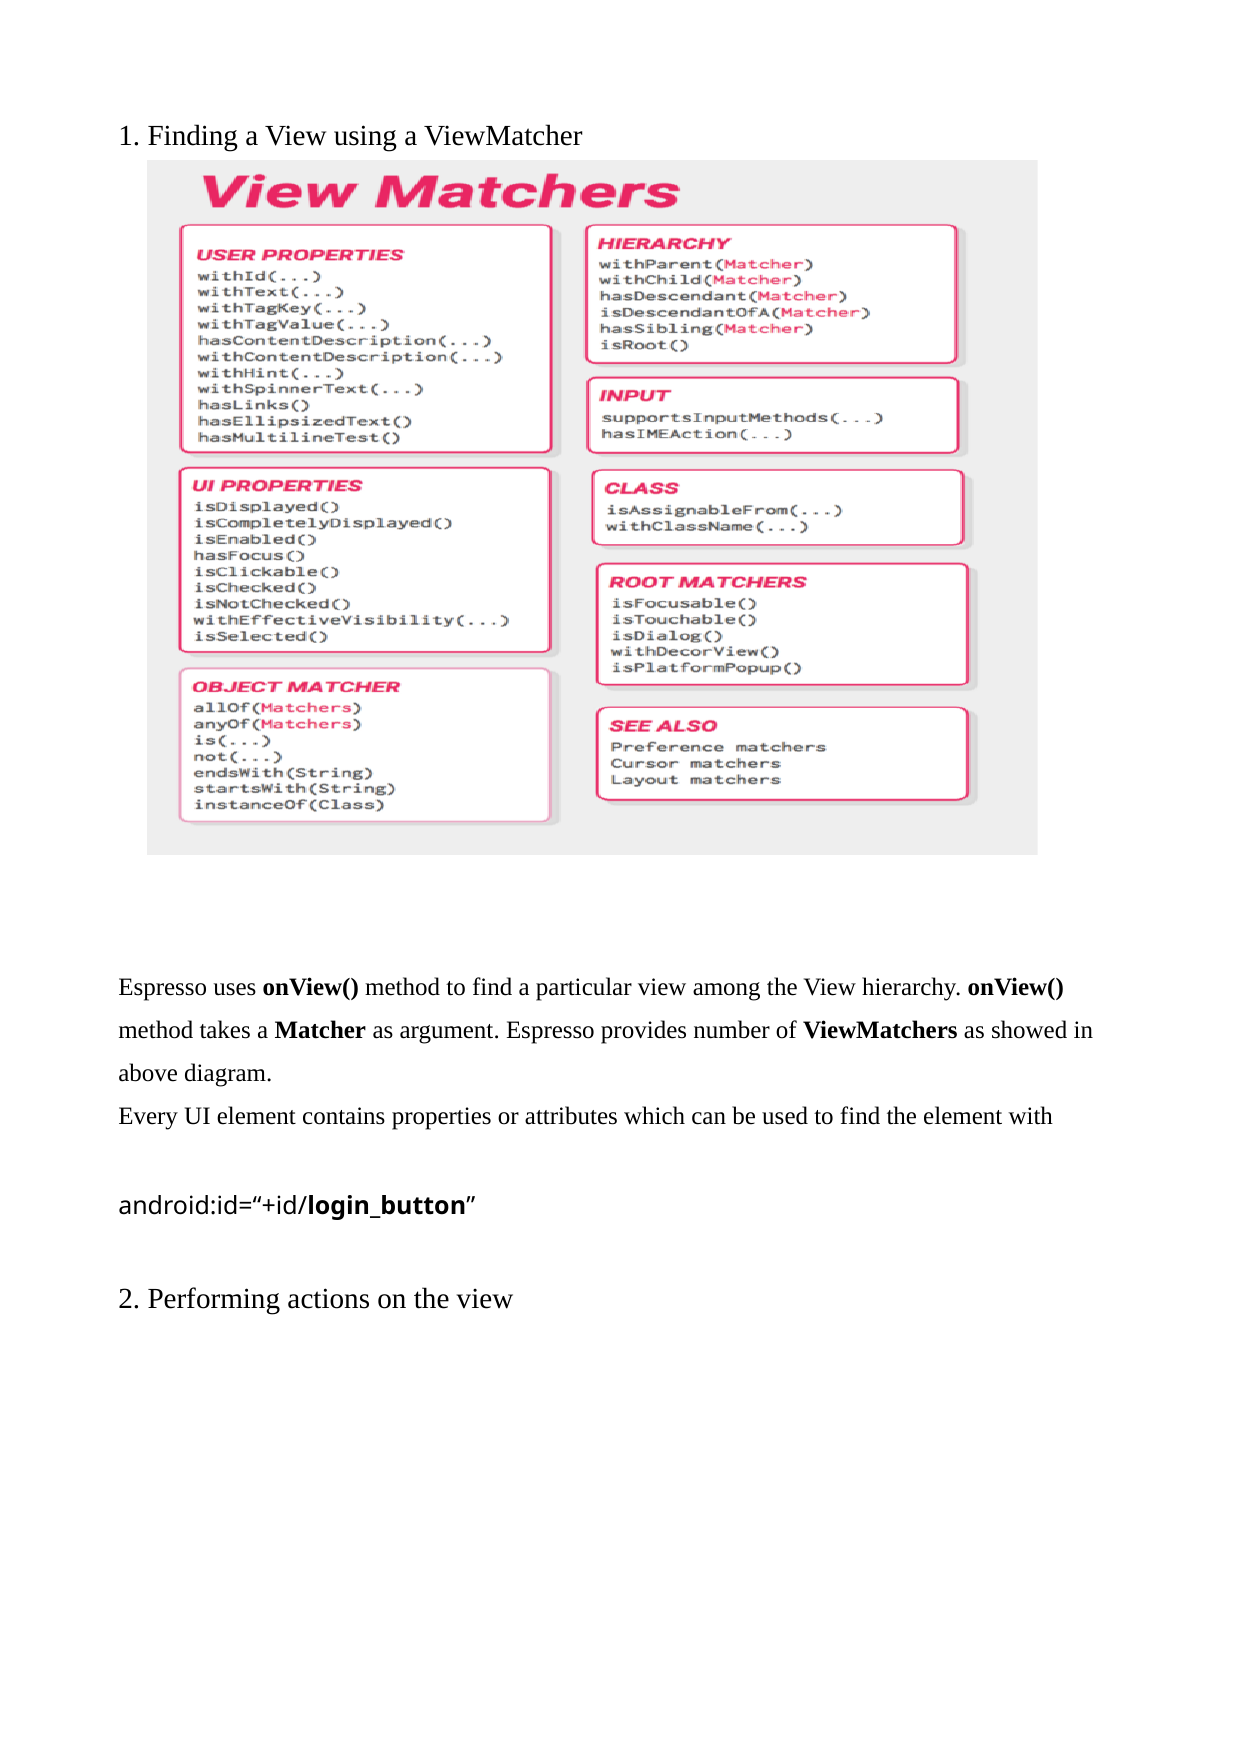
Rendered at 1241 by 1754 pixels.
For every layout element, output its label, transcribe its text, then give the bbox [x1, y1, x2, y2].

picture [147, 160, 1038, 855]
text Espresso uses onView() method to find a particular view among the View hierarchy. onView() [118, 972, 1122, 1001]
text android:id=“+id/login_button” [118, 1187, 1122, 1222]
text 2. Performing actions on the view [118, 1281, 1122, 1314]
text 1. Finding a View using a ViewMatcher [118, 118, 1122, 152]
text method takes a Matcher as argument. Espresso provides number of ViewMatchers as showed in above diagram. [118, 1015, 1122, 1087]
text Every UI element contains properties or attributes which can be used to find the element with [118, 1101, 1122, 1130]
